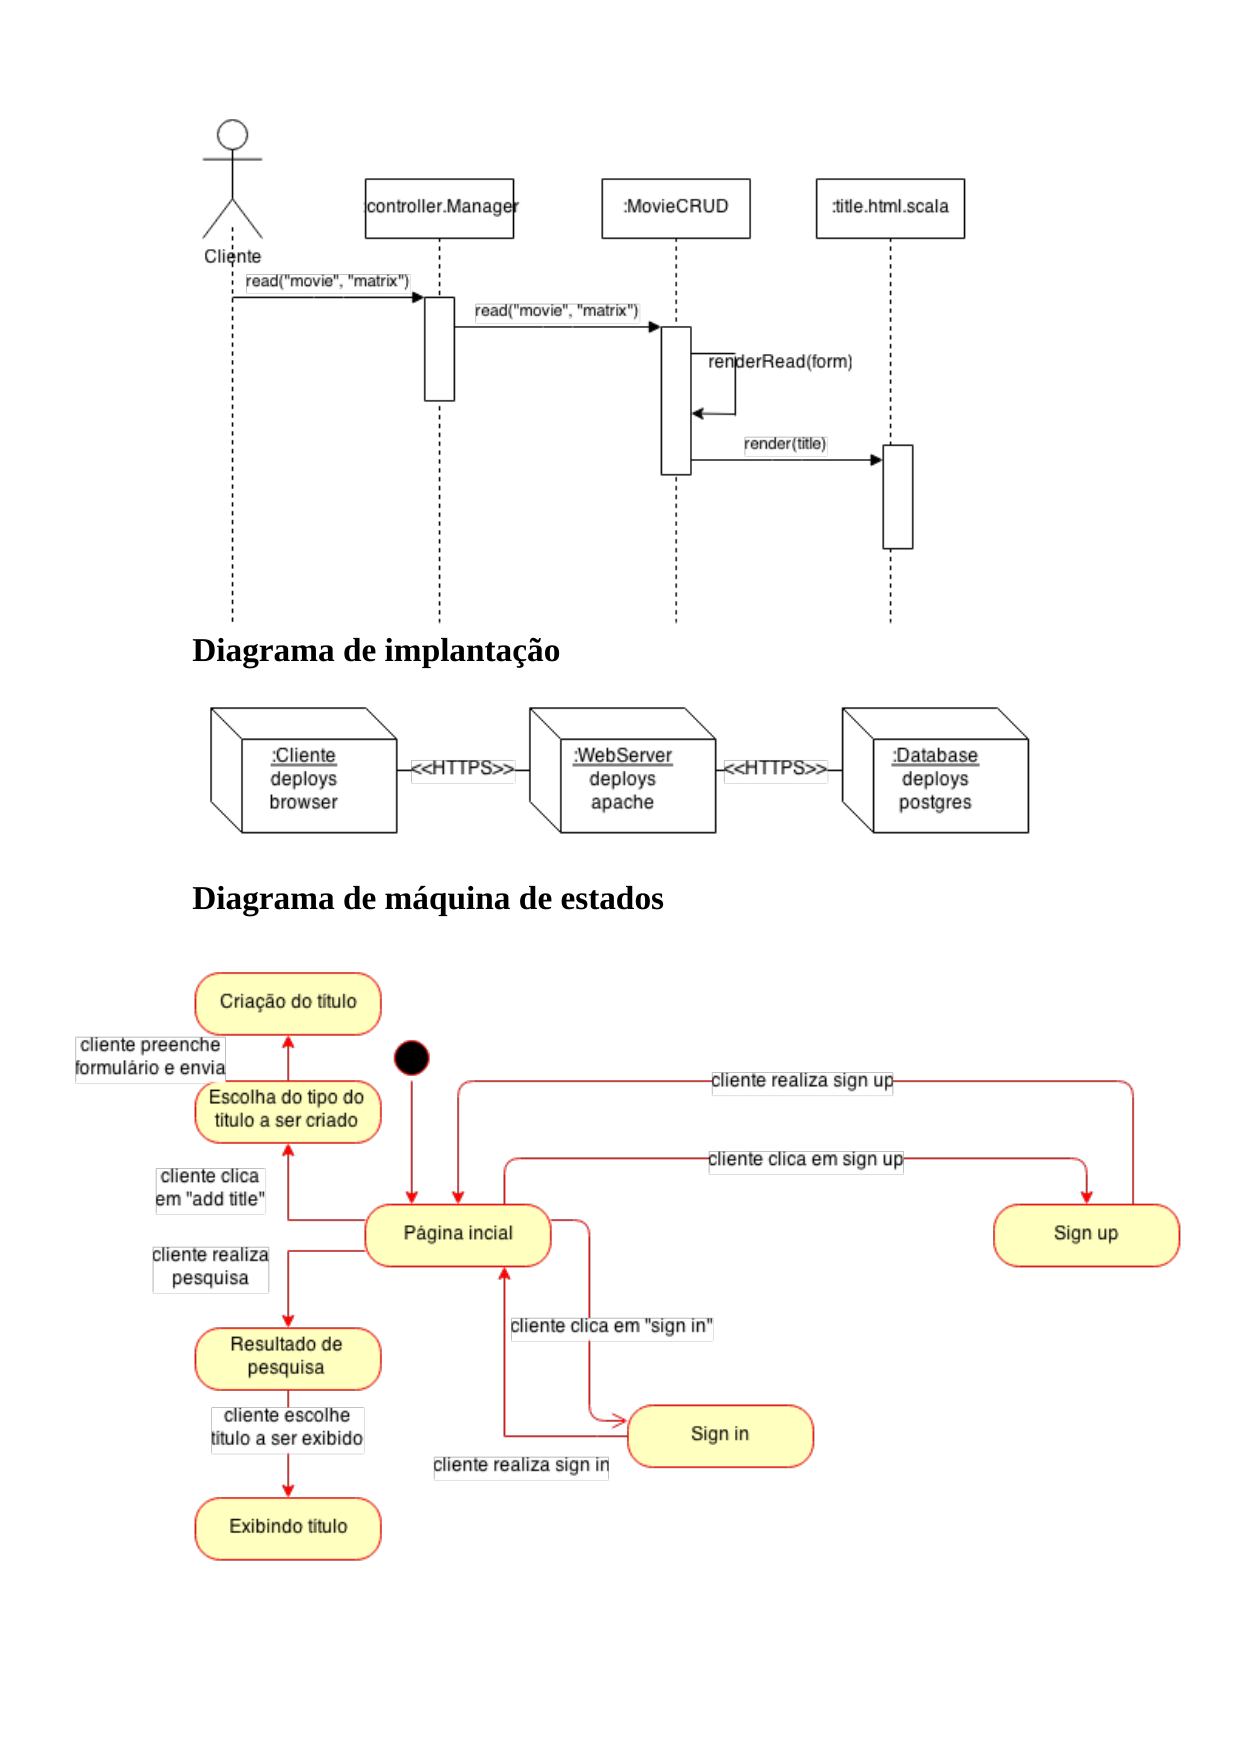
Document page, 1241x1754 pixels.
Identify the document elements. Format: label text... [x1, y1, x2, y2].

text Diagrama de máquina de estados [192, 878, 1122, 916]
picture [209, 706, 1031, 840]
picture [202, 118, 967, 631]
text Diagrama de implantação [192, 176, 1122, 668]
picture [73, 971, 1182, 1567]
